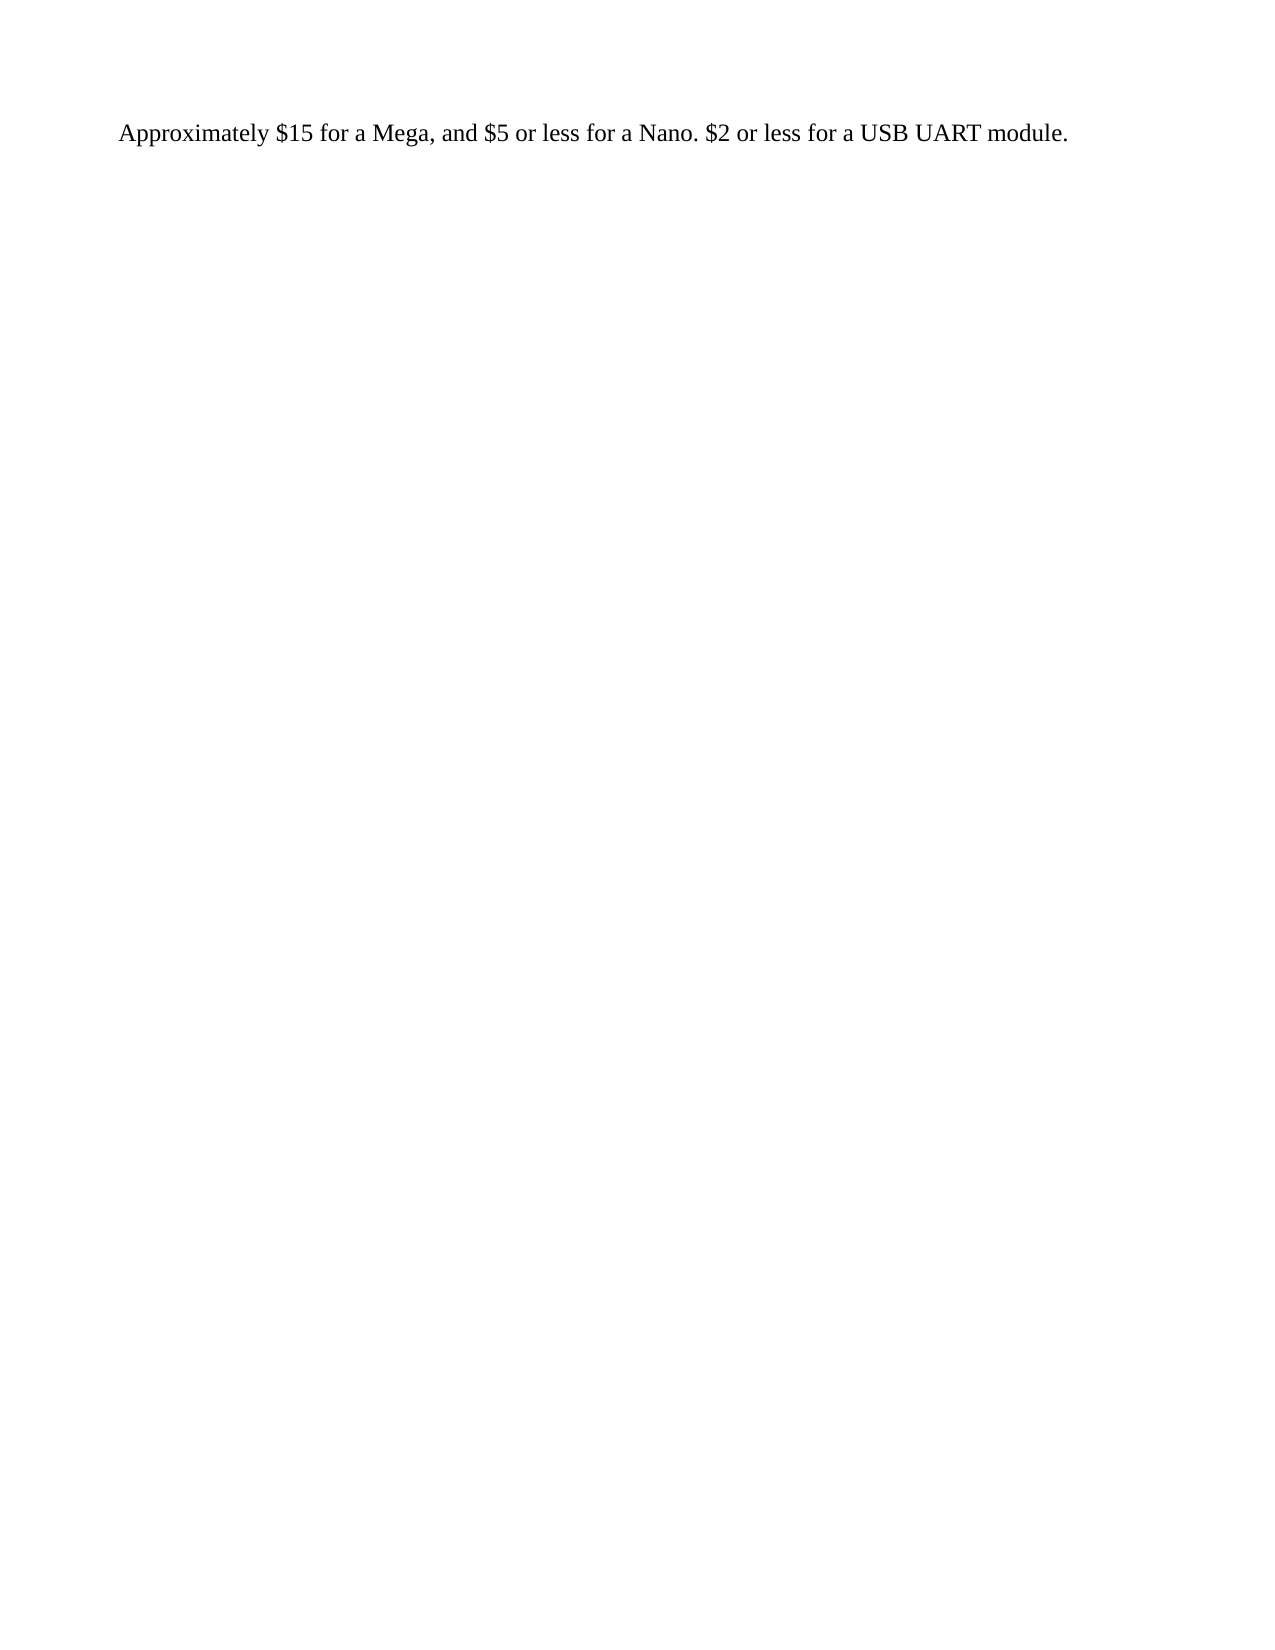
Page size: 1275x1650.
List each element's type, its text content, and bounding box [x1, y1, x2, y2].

text Approximately $15 for a Mega, and $5 or less for a Nano. $2 or less for a USB UART module. [118, 118, 1157, 147]
